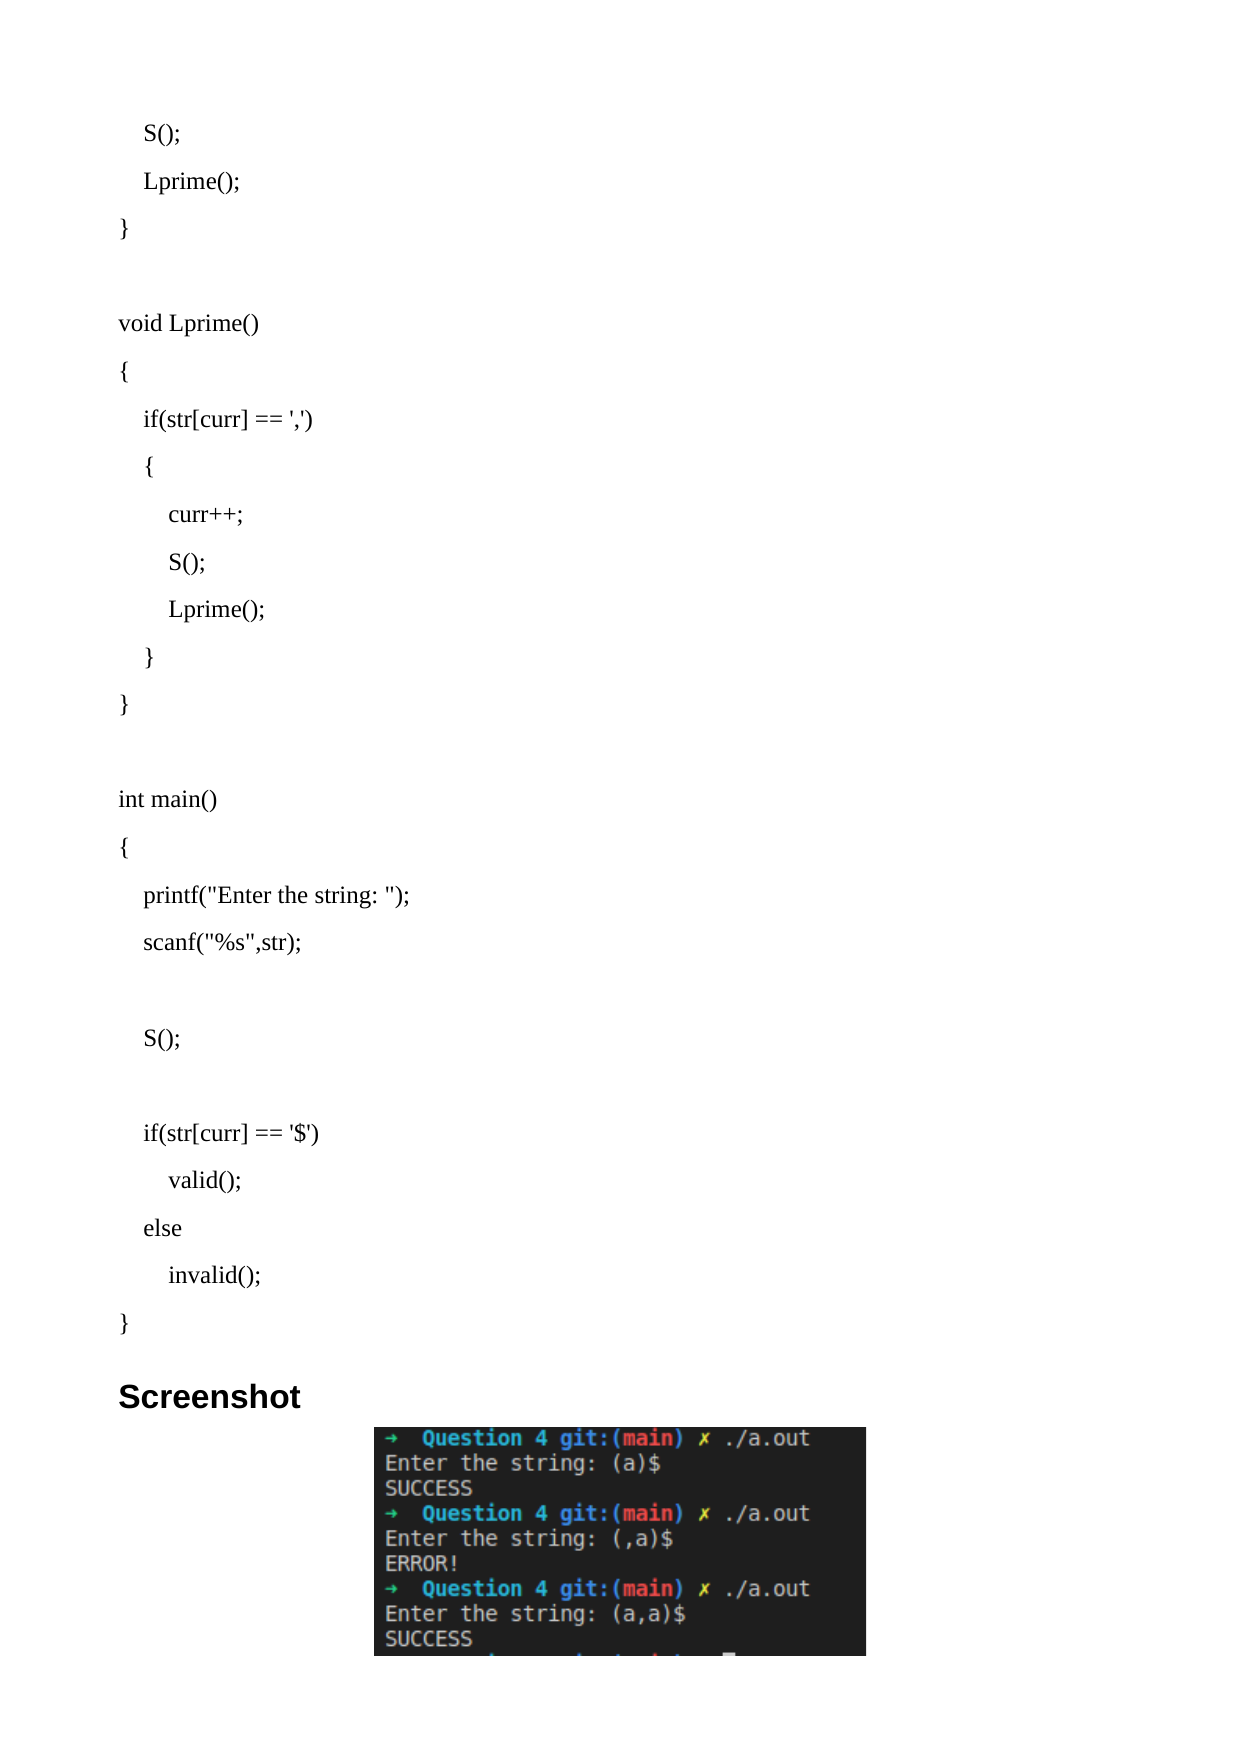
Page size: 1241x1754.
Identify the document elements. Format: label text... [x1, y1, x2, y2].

subtitle Screenshot [118, 1377, 1122, 1415]
text valid(); [118, 1165, 1122, 1194]
text else [118, 1213, 1122, 1242]
text printf("Enter the string: "); [118, 880, 1122, 908]
text scanf("%s",str); [118, 927, 1122, 956]
text } [118, 689, 1122, 718]
text Lprime(); [118, 594, 1122, 623]
text { [118, 451, 1122, 480]
text int main() [118, 784, 1122, 813]
text if(str[curr] == '$') [118, 1118, 1122, 1147]
text { [118, 356, 1122, 385]
text Lprime(); [118, 166, 1122, 194]
text S(); [118, 547, 1122, 575]
text } [118, 642, 1122, 671]
text void Lprime() [118, 308, 1122, 337]
text { [118, 832, 1122, 861]
picture [374, 1427, 867, 1656]
text S(); [118, 1023, 1122, 1051]
text } [118, 213, 1122, 242]
text } [118, 1308, 1122, 1337]
text S(); [118, 118, 1122, 147]
text curr++; [118, 499, 1122, 528]
text if(str[curr] == ',') [118, 404, 1122, 432]
text invalid(); [118, 1261, 1122, 1289]
